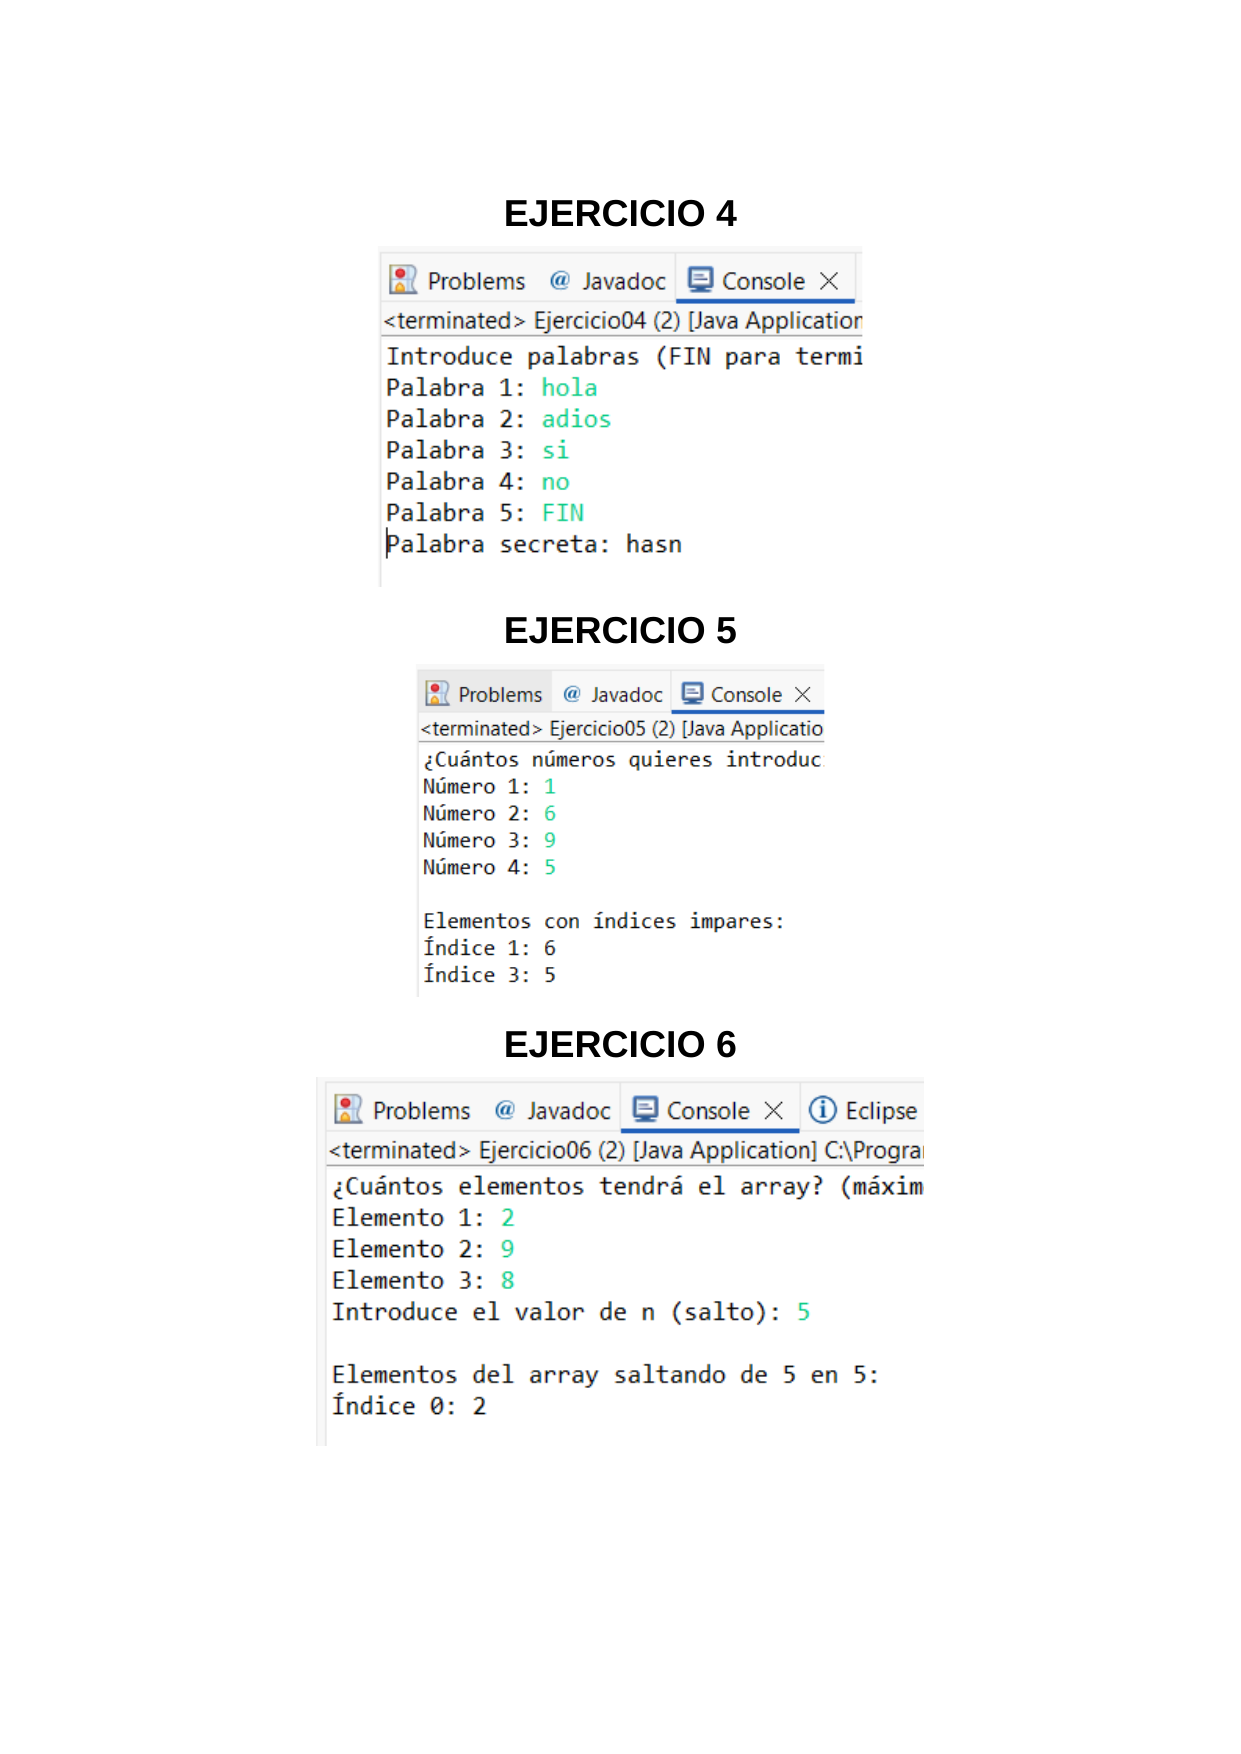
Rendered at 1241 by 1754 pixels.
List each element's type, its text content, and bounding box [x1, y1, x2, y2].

subtitle EJERCICIO 6 [118, 1022, 1122, 1065]
picture [415, 664, 825, 997]
picture [377, 246, 863, 587]
subtitle EJERCICIO 4 [118, 191, 1122, 234]
picture [316, 1077, 924, 1446]
subtitle EJERCICIO 5 [118, 608, 1122, 652]
